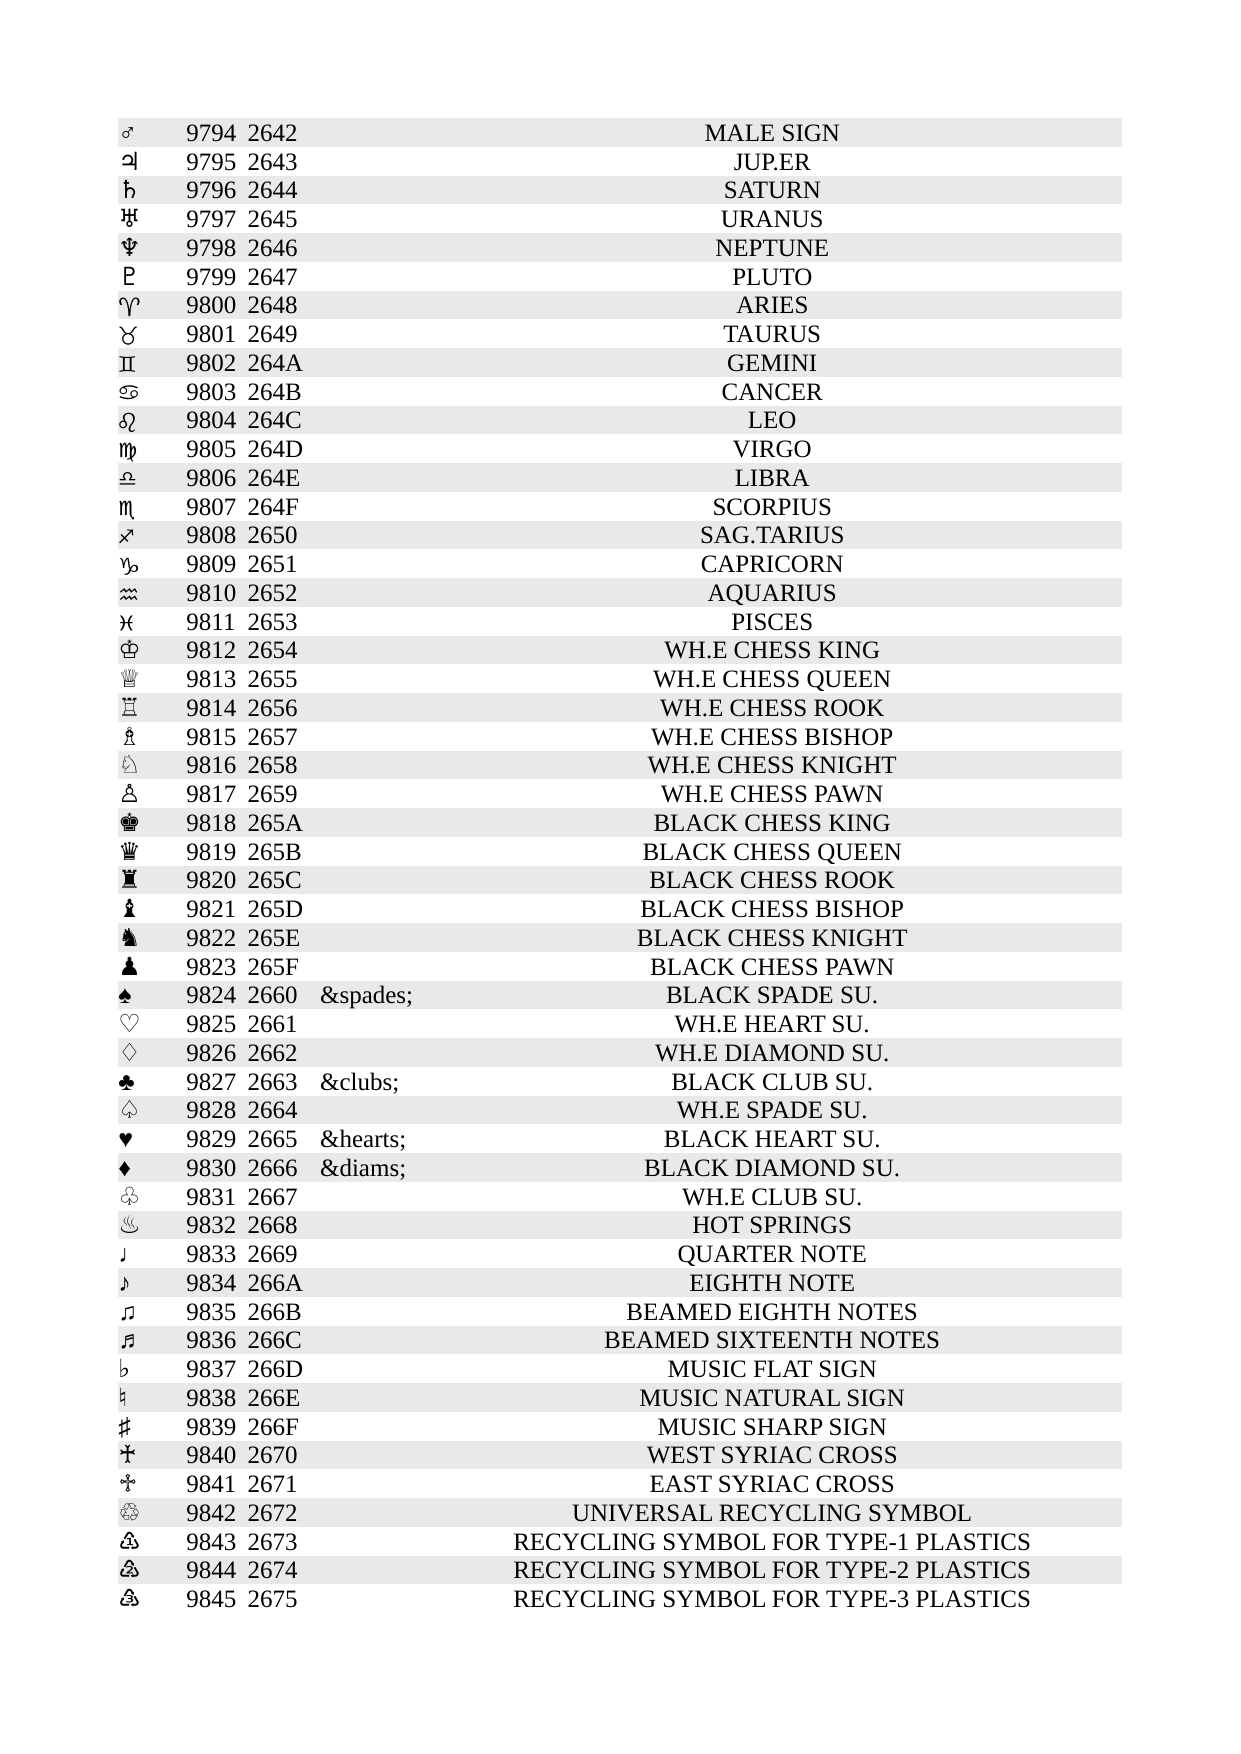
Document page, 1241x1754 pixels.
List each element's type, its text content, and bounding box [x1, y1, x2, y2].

table_cell 264B [247, 377, 320, 406]
table_cell WH.E DIAMOND SU. [422, 1038, 1122, 1067]
table_cell 9807 [186, 492, 247, 521]
table_cell UNIVERSAL RECYCLING SYMBOL [422, 1498, 1122, 1527]
table_cell [320, 1441, 422, 1469]
table_cell ♫ [118, 1297, 186, 1326]
table_cell ♋ [118, 377, 186, 406]
table_cell [320, 952, 422, 981]
table_cell 265D [247, 894, 320, 923]
table_cell 2654 [247, 636, 320, 664]
table_cell [320, 1469, 422, 1498]
table_cell LIBRA [422, 463, 1122, 492]
table_cell 266D [247, 1354, 320, 1383]
table_cell 9827 [186, 1067, 247, 1096]
table_cell LEO [422, 406, 1122, 434]
table_cell 9799 [186, 262, 247, 291]
table_cell SAG.TARIUS [422, 521, 1122, 549]
table_cell [320, 722, 422, 751]
table_cell 265C [247, 866, 320, 894]
table_cell 9818 [186, 808, 247, 837]
table_cell 265A [247, 808, 320, 837]
table_cell 9795 [186, 147, 247, 176]
table_cell EAST SYRIAC CROSS [422, 1469, 1122, 1498]
table_cell RECYCLING SYMBOL FOR TYPE-1 PLASTICS [422, 1527, 1122, 1556]
table_cell URANUS [422, 204, 1122, 233]
table_cell ♎ [118, 463, 186, 492]
table_cell [320, 377, 422, 406]
table_cell [320, 434, 422, 463]
table_cell ♘ [118, 751, 186, 779]
table_cell 9828 [186, 1096, 247, 1124]
table_cell 2650 [247, 521, 320, 549]
table_cell WH.E SPADE SU. [422, 1096, 1122, 1124]
table_cell [320, 147, 422, 176]
table_cell [320, 1527, 422, 1556]
table_cell ♳ [118, 1527, 186, 1556]
table_cell ♖ [118, 693, 186, 722]
table_cell ♏ [118, 492, 186, 521]
table_cell PISCES [422, 607, 1122, 636]
table_cell &clubs; [320, 1067, 422, 1096]
table_cell ♲ [118, 1498, 186, 1527]
table_cell ♞ [118, 923, 186, 952]
table_cell &diams; [320, 1153, 422, 1182]
table_cell 9813 [186, 664, 247, 693]
table_cell ♡ [118, 1009, 186, 1038]
table_cell ♗ [118, 722, 186, 751]
table_cell BLACK CHESS PAWN [422, 952, 1122, 981]
table_cell ♂ [118, 118, 186, 147]
table_cell PLUTO [422, 262, 1122, 291]
table_cell 9845 [186, 1584, 247, 1613]
table_cell [320, 463, 422, 492]
table_cell CAPRICORN [422, 549, 1122, 578]
table_cell 9831 [186, 1182, 247, 1211]
table_cell SATURN [422, 176, 1122, 204]
table_cell [320, 1412, 422, 1441]
table_cell BEAMED SIXTEENTH NOTES [422, 1326, 1122, 1354]
table_cell [320, 291, 422, 319]
table_cell ♰ [118, 1441, 186, 1469]
table_cell 9840 [186, 1441, 247, 1469]
table_cell 9801 [186, 319, 247, 348]
table_cell 2643 [247, 147, 320, 176]
table_cell ♵ [118, 1584, 186, 1613]
table_cell BLACK CLUB SU. [422, 1067, 1122, 1096]
table_cell 2645 [247, 204, 320, 233]
table_cell [320, 1498, 422, 1527]
table_cell 9802 [186, 348, 247, 377]
table_cell [320, 204, 422, 233]
table_cell 9844 [186, 1556, 247, 1584]
table_cell WEST SYRIAC CROSS [422, 1441, 1122, 1469]
table_cell TAURUS [422, 319, 1122, 348]
table_cell [320, 1584, 422, 1613]
table_cell ♩ [118, 1239, 186, 1268]
table_cell EIGHTH NOTE [422, 1268, 1122, 1297]
table_cell ♅ [118, 204, 186, 233]
table_cell RECYCLING SYMBOL FOR TYPE-3 PLASTICS [422, 1584, 1122, 1613]
table_cell 2669 [247, 1239, 320, 1268]
table_cell 2675 [247, 1584, 320, 1613]
table_cell 264A [247, 348, 320, 377]
table_cell 2649 [247, 319, 320, 348]
table_cell BLACK HEART SU. [422, 1124, 1122, 1153]
table_cell HOT SPRINGS [422, 1211, 1122, 1239]
table_cell 2657 [247, 722, 320, 751]
table_cell [320, 1009, 422, 1038]
table_cell 266E [247, 1383, 320, 1412]
table_cell ♑ [118, 549, 186, 578]
table_cell &hearts; [320, 1124, 422, 1153]
table_cell 2667 [247, 1182, 320, 1211]
table_cell 9809 [186, 549, 247, 578]
table_cell 9834 [186, 1268, 247, 1297]
table_cell [320, 693, 422, 722]
table_cell 2674 [247, 1556, 320, 1584]
table_cell 9833 [186, 1239, 247, 1268]
table_cell 266A [247, 1268, 320, 1297]
table_cell 2646 [247, 233, 320, 262]
table_cell 9803 [186, 377, 247, 406]
table_cell 2642 [247, 118, 320, 147]
table_cell 9843 [186, 1527, 247, 1556]
table_cell ♉ [118, 319, 186, 348]
table_cell NEPTUNE [422, 233, 1122, 262]
table_cell 9839 [186, 1412, 247, 1441]
table_cell 9817 [186, 779, 247, 808]
table_cell ♬ [118, 1326, 186, 1354]
table_cell BLACK CHESS KING [422, 808, 1122, 837]
table_cell 9825 [186, 1009, 247, 1038]
table_cell [320, 521, 422, 549]
table_cell ♛ [118, 837, 186, 866]
table_cell ♇ [118, 262, 186, 291]
table_cell MUSIC FLAT SIGN [422, 1354, 1122, 1383]
table_cell [320, 751, 422, 779]
table_cell 2656 [247, 693, 320, 722]
table_cell [320, 118, 422, 147]
table_cell 266F [247, 1412, 320, 1441]
table_cell ♚ [118, 808, 186, 837]
table_cell [320, 578, 422, 607]
table_cell 2673 [247, 1527, 320, 1556]
table_cell [320, 1556, 422, 1584]
table_cell SCORPIUS [422, 492, 1122, 521]
table_cell [320, 837, 422, 866]
table_cell 2655 [247, 664, 320, 693]
table_cell [320, 607, 422, 636]
table_cell BEAMED EIGHTH NOTES [422, 1297, 1122, 1326]
table_cell ♣ [118, 1067, 186, 1096]
table_cell 9816 [186, 751, 247, 779]
table_cell BLACK CHESS KNIGHT [422, 923, 1122, 952]
table_cell 2652 [247, 578, 320, 607]
table_cell 9815 [186, 722, 247, 751]
table_cell ♦ [118, 1153, 186, 1182]
table_cell ♟ [118, 952, 186, 981]
table_cell [320, 894, 422, 923]
table_cell 9808 [186, 521, 247, 549]
table_cell 9810 [186, 578, 247, 607]
table_cell [320, 233, 422, 262]
table_cell ♥ [118, 1124, 186, 1153]
table_cell 9824 [186, 981, 247, 1009]
table_cell WH.E CHESS PAWN [422, 779, 1122, 808]
table_cell ♪ [118, 1268, 186, 1297]
table_cell ♃ [118, 147, 186, 176]
table_cell AQUARIUS [422, 578, 1122, 607]
table_cell ♌ [118, 406, 186, 434]
table_cell ♧ [118, 1182, 186, 1211]
table_cell [320, 866, 422, 894]
table_cell 9821 [186, 894, 247, 923]
table_cell 9820 [186, 866, 247, 894]
table_cell 2665 [247, 1124, 320, 1153]
table_cell BLACK DIAMOND SU. [422, 1153, 1122, 1182]
table_cell ♙ [118, 779, 186, 808]
table_cell WH.E CLUB SU. [422, 1182, 1122, 1211]
table_cell 264D [247, 434, 320, 463]
table_cell 9819 [186, 837, 247, 866]
table_cell ♭ [118, 1354, 186, 1383]
table_cell WH.E CHESS QUEEN [422, 664, 1122, 693]
table_cell ♊ [118, 348, 186, 377]
table_cell ♤ [118, 1096, 186, 1124]
table_cell [320, 492, 422, 521]
table_cell 9800 [186, 291, 247, 319]
table_cell 2660 [247, 981, 320, 1009]
table_cell MALE SIGN [422, 118, 1122, 147]
table_cell 9796 [186, 176, 247, 204]
table_cell [320, 1383, 422, 1412]
table_cell 9794 [186, 118, 247, 147]
table_cell 2668 [247, 1211, 320, 1239]
table_cell WH.E CHESS BISHOP [422, 722, 1122, 751]
table_cell 9823 [186, 952, 247, 981]
table_cell BLACK SPADE SU. [422, 981, 1122, 1009]
table_cell [320, 176, 422, 204]
table_cell ♓ [118, 607, 186, 636]
table_cell ♯ [118, 1412, 186, 1441]
table_cell ♈ [118, 291, 186, 319]
table_cell [320, 1096, 422, 1124]
table_cell [320, 1239, 422, 1268]
table_cell 2661 [247, 1009, 320, 1038]
table_cell 9798 [186, 233, 247, 262]
table_cell 266C [247, 1326, 320, 1354]
table_cell 2651 [247, 549, 320, 578]
table_cell 2664 [247, 1096, 320, 1124]
table_cell 264C [247, 406, 320, 434]
table_cell ♐ [118, 521, 186, 549]
table_cell 9822 [186, 923, 247, 952]
table_cell CANCER [422, 377, 1122, 406]
table_cell 2672 [247, 1498, 320, 1527]
table_cell [320, 808, 422, 837]
table_cell [320, 406, 422, 434]
table_cell ♝ [118, 894, 186, 923]
table_cell BLACK CHESS ROOK [422, 866, 1122, 894]
table_cell WH.E HEART SU. [422, 1009, 1122, 1038]
table_cell ARIES [422, 291, 1122, 319]
table_cell 2648 [247, 291, 320, 319]
table_cell ♍ [118, 434, 186, 463]
table_cell 266B [247, 1297, 320, 1326]
table_cell ♜ [118, 866, 186, 894]
table_cell 2663 [247, 1067, 320, 1096]
table_cell [320, 1268, 422, 1297]
table_cell 9829 [186, 1124, 247, 1153]
table_cell [320, 779, 422, 808]
table_cell 9826 [186, 1038, 247, 1067]
table_cell 9835 [186, 1297, 247, 1326]
table_cell [320, 664, 422, 693]
table_cell 2658 [247, 751, 320, 779]
table_cell [320, 1297, 422, 1326]
table_cell 9832 [186, 1211, 247, 1239]
table_cell [320, 348, 422, 377]
table_cell [320, 1038, 422, 1067]
table_cell 9830 [186, 1153, 247, 1182]
table_cell 9804 [186, 406, 247, 434]
table_cell [320, 549, 422, 578]
table_cell QUARTER NOTE [422, 1239, 1122, 1268]
table_cell ♄ [118, 176, 186, 204]
table_cell ♔ [118, 636, 186, 664]
table_cell [320, 1211, 422, 1239]
table_cell 9805 [186, 434, 247, 463]
table_cell BLACK CHESS QUEEN [422, 837, 1122, 866]
table_cell MUSIC SHARP SIGN [422, 1412, 1122, 1441]
table_cell 9842 [186, 1498, 247, 1527]
table_cell [320, 923, 422, 952]
table_cell WH.E CHESS KNIGHT [422, 751, 1122, 779]
table_cell [320, 1326, 422, 1354]
table_cell ♨ [118, 1211, 186, 1239]
table_cell 9812 [186, 636, 247, 664]
table_cell ♢ [118, 1038, 186, 1067]
table_cell 9837 [186, 1354, 247, 1383]
table_cell [320, 262, 422, 291]
table_cell ♆ [118, 233, 186, 262]
table_cell 265F [247, 952, 320, 981]
table_cell &spades; [320, 981, 422, 1009]
table_cell 2662 [247, 1038, 320, 1067]
table_cell [320, 1182, 422, 1211]
table_cell BLACK CHESS BISHOP [422, 894, 1122, 923]
table_cell 9838 [186, 1383, 247, 1412]
table_cell [320, 319, 422, 348]
table_cell 2653 [247, 607, 320, 636]
table_cell 265B [247, 837, 320, 866]
table_cell ♕ [118, 664, 186, 693]
table_cell ♱ [118, 1469, 186, 1498]
table_cell RECYCLING SYMBOL FOR TYPE-2 PLASTICS [422, 1556, 1122, 1584]
table_cell ♒ [118, 578, 186, 607]
table_cell JUP.ER [422, 147, 1122, 176]
table_cell VIRGO [422, 434, 1122, 463]
table_cell GEMINI [422, 348, 1122, 377]
table_cell 265E [247, 923, 320, 952]
table_cell MUSIC NATURAL SIGN [422, 1383, 1122, 1412]
table_cell 2671 [247, 1469, 320, 1498]
table_cell WH.E CHESS ROOK [422, 693, 1122, 722]
table_cell 2666 [247, 1153, 320, 1182]
table_cell ♮ [118, 1383, 186, 1412]
table_cell [320, 636, 422, 664]
table_cell ♴ [118, 1556, 186, 1584]
table_cell ♠ [118, 981, 186, 1009]
table_cell 9836 [186, 1326, 247, 1354]
table_cell WH.E CHESS KING [422, 636, 1122, 664]
table_cell 9811 [186, 607, 247, 636]
table_cell [320, 1354, 422, 1383]
table_cell 9814 [186, 693, 247, 722]
table_cell 2670 [247, 1441, 320, 1469]
table_cell 9806 [186, 463, 247, 492]
table_cell 2647 [247, 262, 320, 291]
table_cell 2644 [247, 176, 320, 204]
table_cell 264E [247, 463, 320, 492]
table_cell 9841 [186, 1469, 247, 1498]
table_cell 9797 [186, 204, 247, 233]
table_cell 2659 [247, 779, 320, 808]
table_cell 264F [247, 492, 320, 521]
